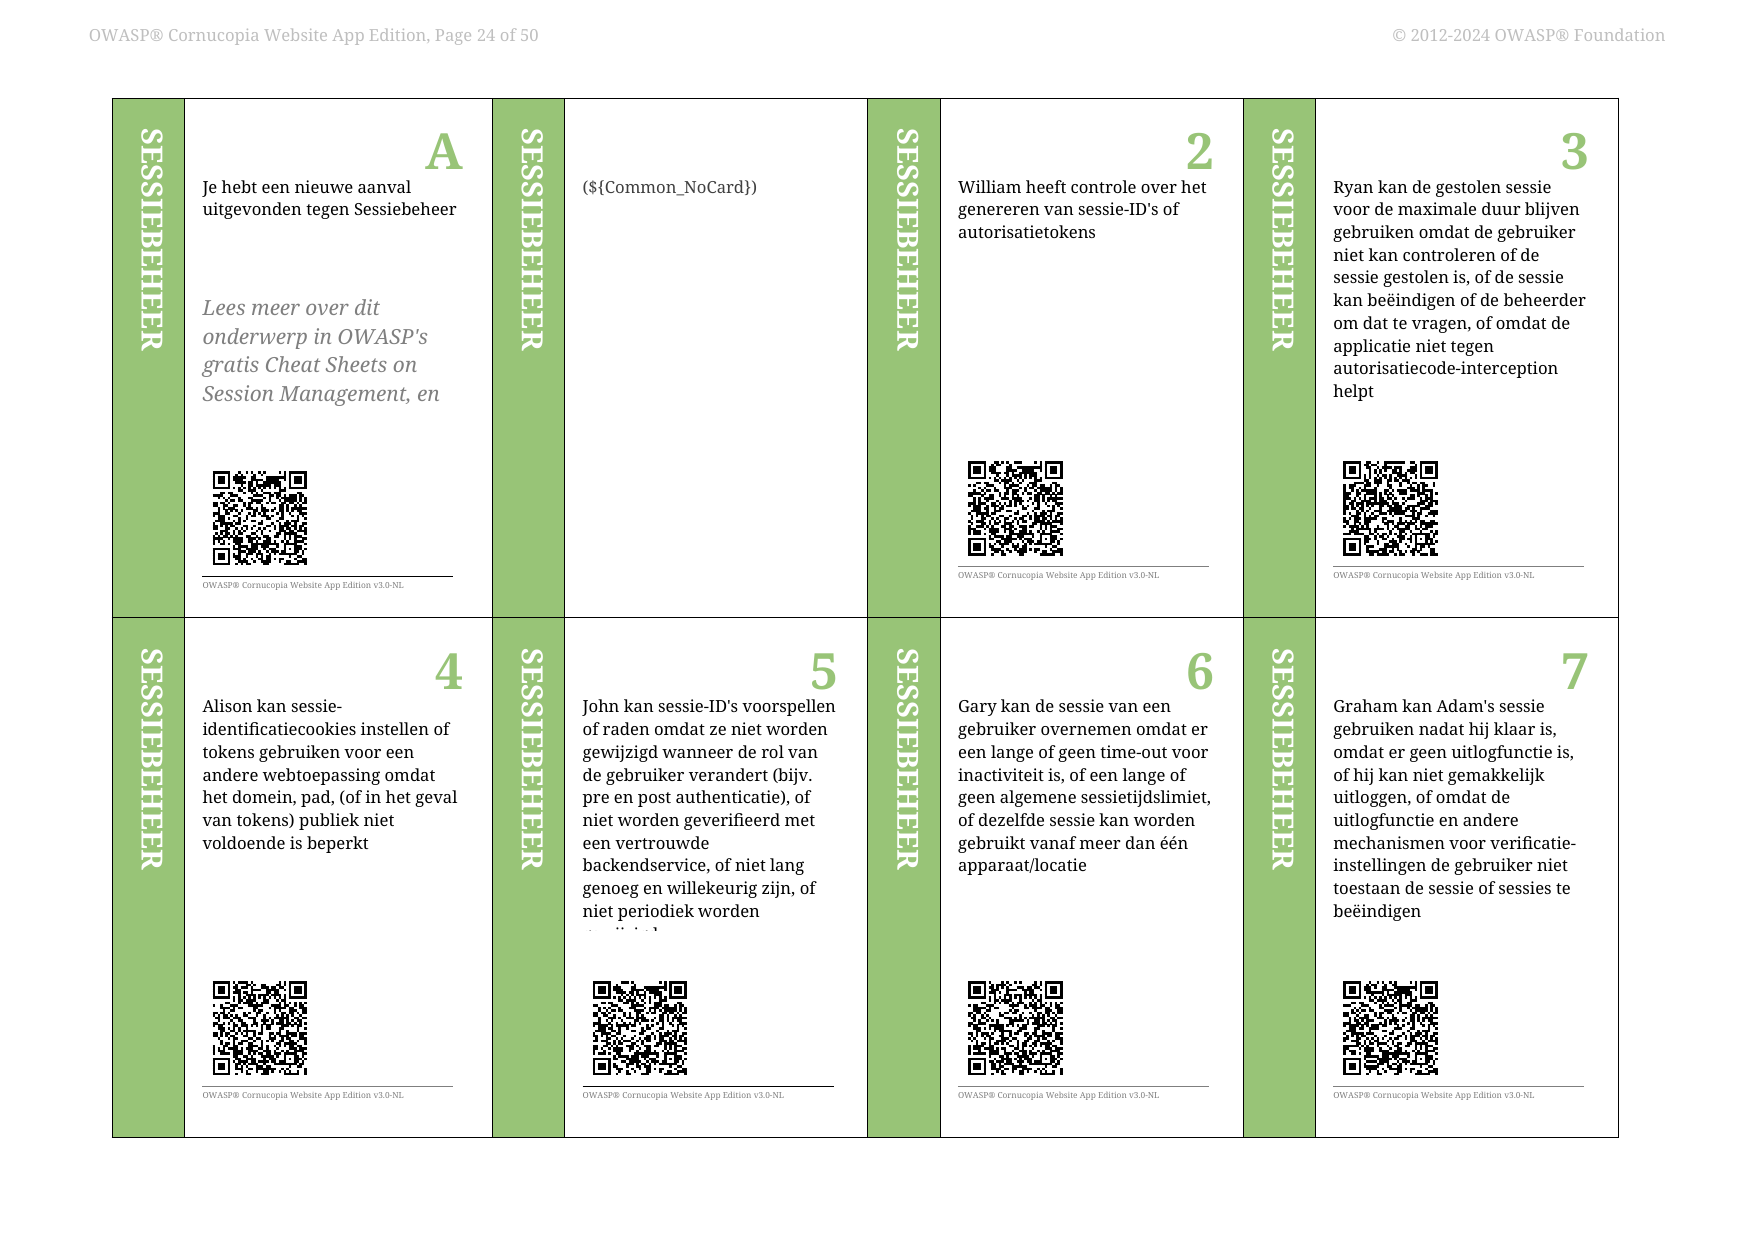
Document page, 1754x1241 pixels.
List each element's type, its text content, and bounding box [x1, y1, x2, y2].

table_cell OWASP® Cornucopia Website App Edition v3.0-NL [958, 1087, 1209, 1101]
table_cell 5 [565, 618, 867, 694]
table_header [1333, 412, 1584, 566]
table_cell Ryan kan de gestolen sessie voor de maximale duur blijven gebruiken omdat de gebruiker niet kan controleren of de sessie gestolen is, of de sessie kan beëindigen of de beheerder om dat te vragen, of omdat de applicatie niet tegen autorisatiecode-interception helpt [1316, 174, 1618, 411]
table_header SESSIEBEHEER [493, 99, 564, 617]
table_header [958, 412, 1209, 566]
table_header SESSIEBEHEER [1244, 99, 1315, 617]
table_cell OWASP® Cornucopia Website App Edition v3.0-NL [583, 1087, 833, 1101]
table_header SESSIEBEHEER [113, 99, 184, 617]
table_cell Graham kan Adam's sessie gebruiken nadat hij klaar is, omdat er geen uitlogfunctie is, of hij kan niet gemakkelijk uitloggen, of omdat de uitlogfunctie en andere mechanismen voor verificatie-instellingen de gebruiker niet toestaan de sessie of sessies te beëindigen [1316, 694, 1618, 930]
table_cell SESSIEBEHEER [113, 618, 184, 1137]
table_cell OWASP® Cornucopia Website App Edition v3.0-NL [1333, 567, 1584, 581]
table_cell [941, 930, 1243, 1137]
table_cell 4 [185, 618, 492, 694]
table_cell Lees meer over dit onderwerp in OWASP's gratis Cheat Sheets on Session Management, en Cross Site Request Forgery (CSRF) Prevention [185, 293, 492, 411]
table_cell [1316, 411, 1618, 617]
table_header 3 [1316, 99, 1618, 174]
table_cell [941, 411, 1243, 617]
table_cell OWASP® Cornucopia Website App Edition v3.0-NL [202, 577, 453, 591]
table_cell John kan sessie-ID's voorspellen of raden omdat ze niet worden gewijzigd wanneer de rol van de gebruiker verandert (bijv. pre en post authenticatie), of niet worden geverifieerd met een vertrouwde backendservice, of niet lang genoeg en willekeurig zijn, of niet periodiek worden gewijzigd [565, 694, 867, 930]
table_header [583, 931, 833, 1086]
table_header [958, 931, 1209, 1086]
table_cell OWASP® Cornucopia Website App Edition v3.0-NL [202, 1087, 453, 1101]
table_cell William heeft controle over het genereren van sessie-ID's of autorisatietokens [941, 174, 1243, 411]
table_header [108, 98, 112, 1137]
table_cell [565, 411, 867, 617]
table_cell OWASP® Cornucopia Website App Edition v3.0-NL [1333, 1087, 1584, 1101]
table_header [1333, 931, 1584, 1086]
table_cell [1316, 930, 1618, 1137]
table_cell SESSIEBEHEER [1244, 618, 1315, 1137]
table_cell Gary kan de sessie van een gebruiker overnemen omdat er een lange of geen time-out voor inactiviteit is, of een lange of geen algemene sessietijdslimiet, of dezelfde sessie kan worden gebruikt vanaf meer dan één apparaat/locatie [941, 694, 1243, 930]
table_cell (${Common_NoCard}) [565, 174, 867, 411]
table_cell [565, 930, 867, 1137]
table_header [202, 931, 453, 1086]
table_header SESSIEBEHEER [868, 99, 940, 617]
table_header [1333, 1101, 1584, 1137]
table_cell OWASP® Cornucopia Website App Edition v3.0-NL [958, 567, 1209, 581]
table_header [565, 99, 867, 174]
table_cell Je hebt een nieuwe aanval uitgevonden tegen Sessiebeheer [185, 174, 492, 292]
table_cell SESSIEBEHEER [493, 618, 564, 1137]
table_cell Alison kan sessie-identificatiecookies instellen of tokens gebruiken voor een andere webtoepassing omdat het domein, pad, (of in het geval van tokens) publiek niet voldoende is beperkt [185, 694, 492, 930]
table_header 2 [941, 99, 1243, 174]
table_cell SESSIEBEHEER [868, 618, 940, 1137]
table_header A [185, 99, 492, 174]
table_header [202, 440, 453, 576]
table_cell [185, 411, 492, 617]
table_cell [185, 930, 492, 1137]
table_cell 7 [1316, 618, 1618, 694]
table_cell 6 [941, 618, 1243, 694]
